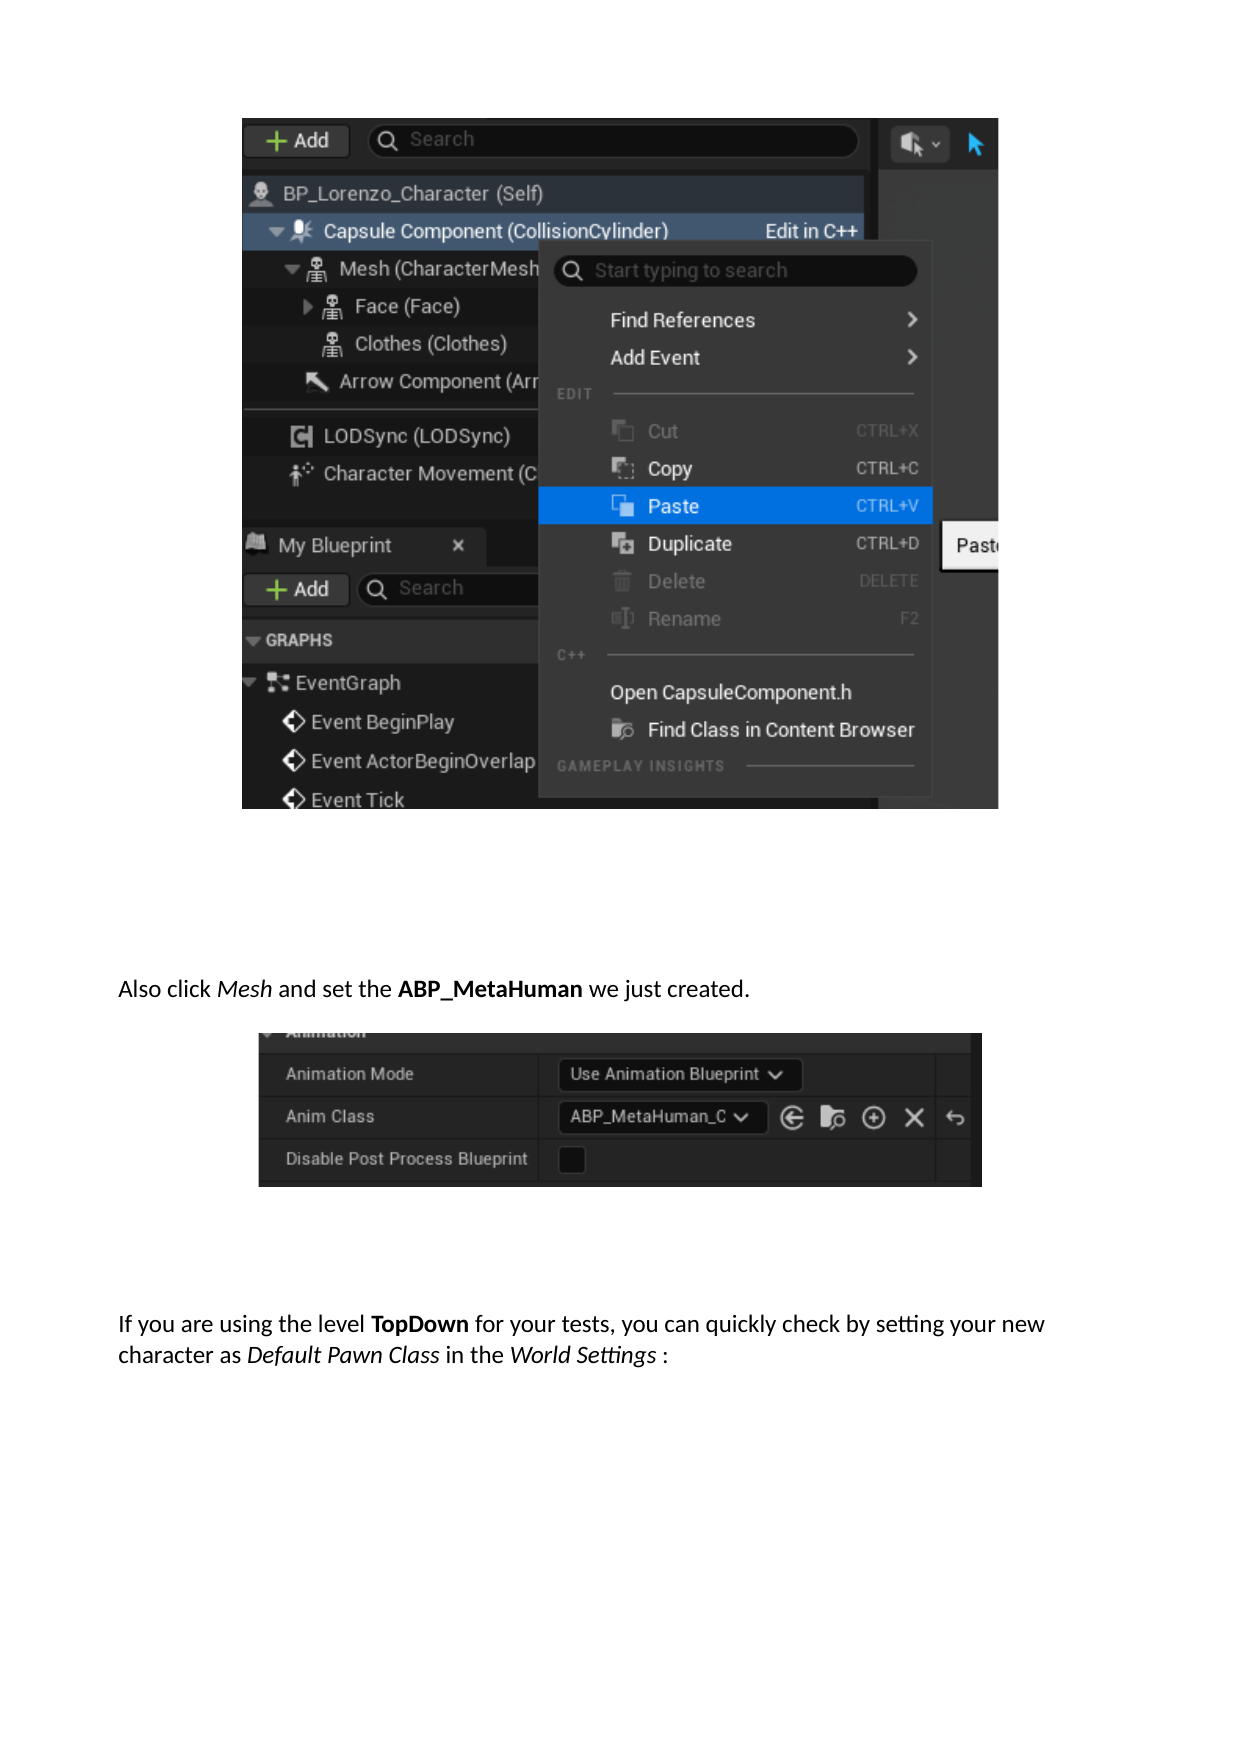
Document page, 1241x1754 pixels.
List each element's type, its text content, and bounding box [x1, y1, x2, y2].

text If you are using the level TopDown for your tests, you can quickly check by setting your new character as Default Pawn Class in the World Settings : [118, 1308, 1122, 1369]
text Also click Mesh and set the ABP_MetaHuman we just created. [118, 973, 1122, 1003]
picture [242, 118, 999, 809]
picture [258, 1033, 982, 1187]
